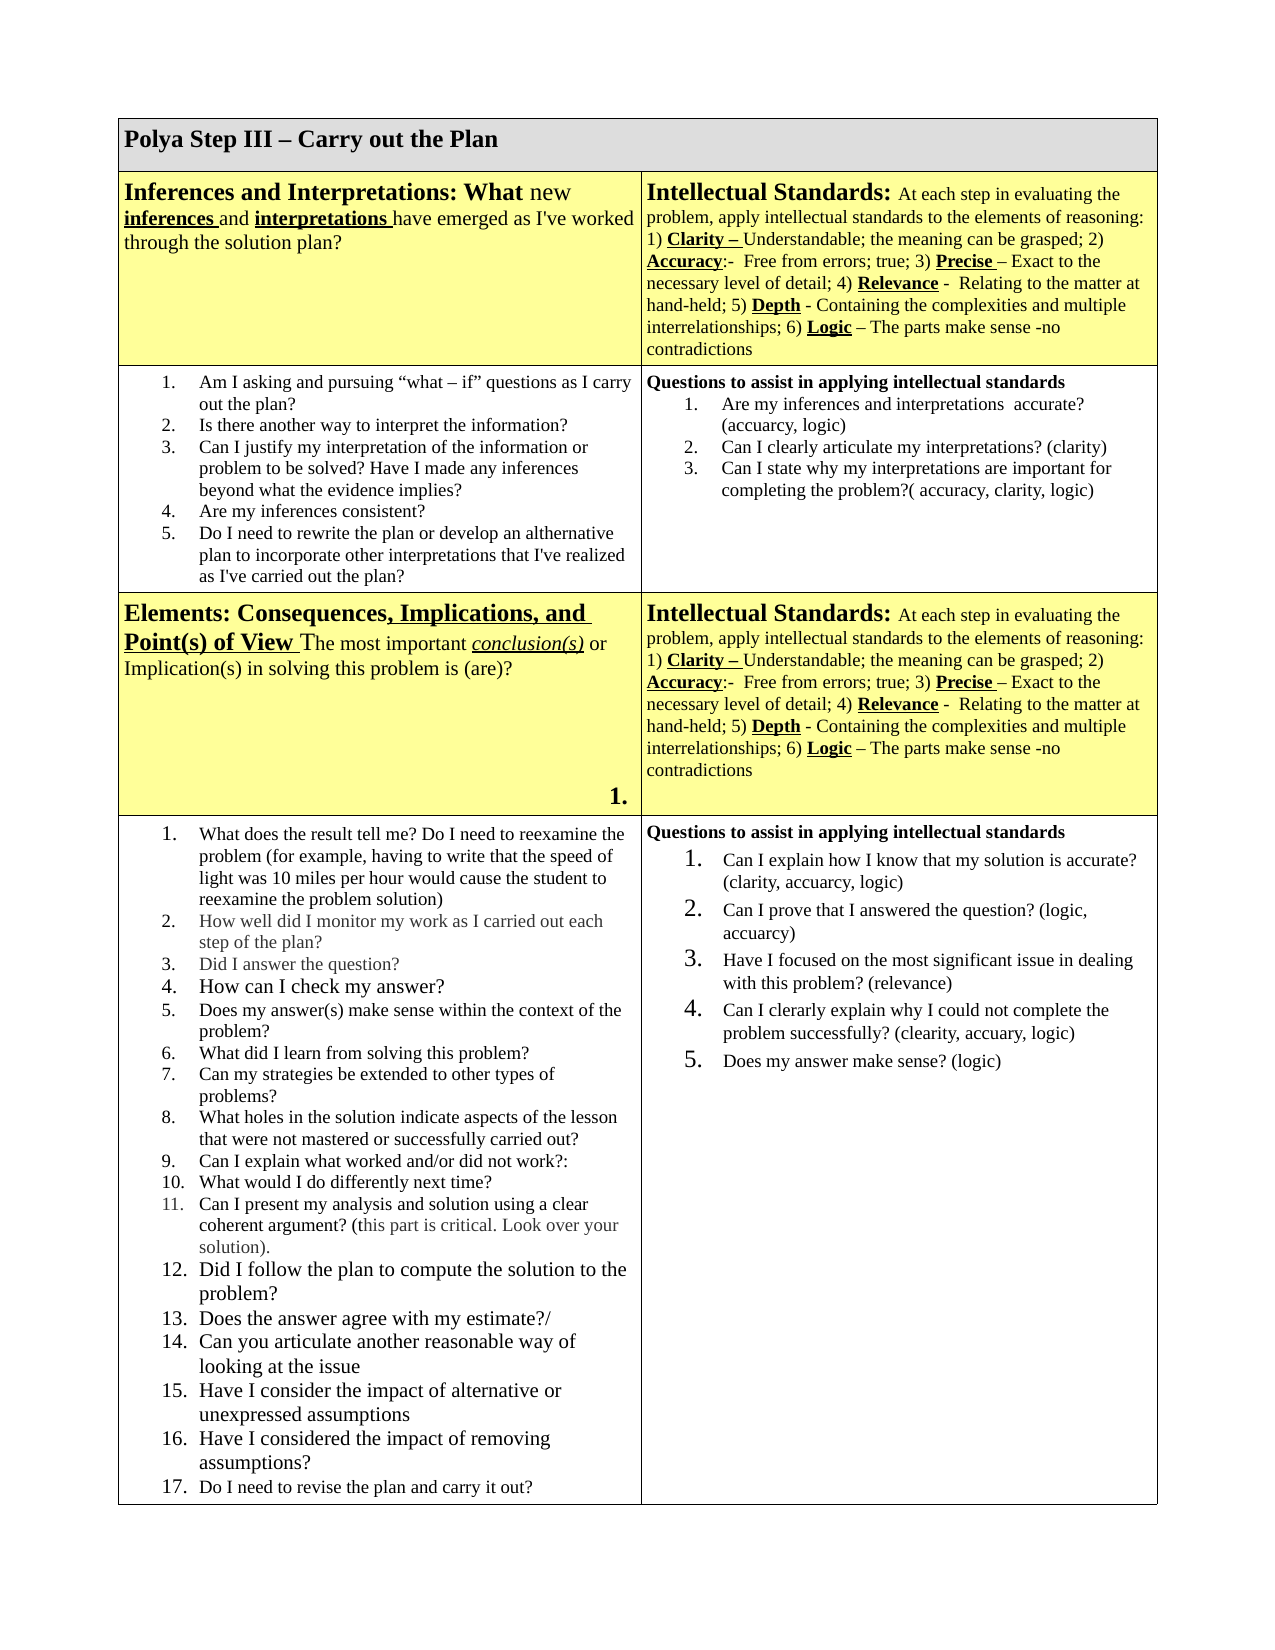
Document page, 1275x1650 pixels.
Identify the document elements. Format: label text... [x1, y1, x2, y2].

table_header Polya Step III – Carry out the Plan [119, 119, 1157, 171]
table_cell What does the result tell me? Do I need to reexamine the problem (for example, having to write that the speed of light was 10 miles per hour would cause the student to reexamine the problem solution) How well did I monitor my work as I carried out each step of the plan? Did I answer the question? How can I check my answer? Does my answer(s) make sense within the context of the problem? What did I learn from solving this problem? Can my strategies be extended to other types of problems? What holes in the solution indicate aspects of the lesson that were not mastered or successfully carried out? Can I explain what worked and/or did not work?: What would I do differently next time? Can I present my analysis and solution using a clear coherent argument? (this part is critical. Look over your solution). Did I follow the plan to compute the solution to the problem? Does the answer agree with my estimate?/ Can you articulate another reasonable way of looking at the issue Have I consider the impact of alternative or unexpressed assumptions Have I considered the impact of removing assumptions? Do I need to revise the plan and carry it out? [119, 816, 641, 1504]
table_cell Intellectual Standards: At each step in evaluating the problem, apply intellectual standards to the elements of reasoning: 1) Clarity – Understandable; the meaning can be grasped; 2) Accuracy:- Free from errors; true; 3) Precise – Exact to the necessary level of detail; 4) Relevance - Relating to the matter at hand-held; 5) Depth - Containing the complexities and multiple interrelationships; 6) Logic – The parts make sense -no contradictions [642, 593, 1157, 815]
table_cell Inferences and Interpretations: What new inferences and interpretations have emerged as I've worked through the solution plan? [119, 172, 641, 365]
table_cell Elements: Consequences, Implications, and Point(s) of View The most important conclusion(s) or Implication(s) in solving this problem is (are)? [119, 593, 641, 815]
table_cell Intellectual Standards: At each step in evaluating the problem, apply intellectual standards to the elements of reasoning: 1) Clarity – Understandable; the meaning can be grasped; 2) Accuracy:- Free from errors; true; 3) Precise – Exact to the necessary level of detail; 4) Relevance - Relating to the matter at hand-held; 5) Depth - Containing the complexities and multiple interrelationships; 6) Logic – The parts make sense -no contradictions [642, 172, 1157, 365]
table_cell Am I asking and pursuing “what – if” questions as I carry out the plan? Is there another way to interpret the information? Can I justify my interpretation of the information or problem to be solved? Have I made any inferences beyond what the evidence implies? Are my inferences consistent? Do I need to rewrite the plan or develop an althernative plan to incorporate other interpretations that I've realized as I've carried out the plan? [119, 366, 641, 592]
table_cell Questions to assist in applying intellectual standards Are my inferences and interpretations accurate? (accuarcy, logic) Can I clearly articulate my interpretations? (clarity) Can I state why my interpretations are important for completing the problem?( accuracy, clarity, logic) [642, 366, 1157, 592]
table_cell Questions to assist in applying intellectual standards Can I explain how I know that my solution is accurate? (clarity, accuarcy, logic) Can I prove that I answered the question? (logic, accuarcy) Have I focused on the most significant issue in dealing with this problem? (relevance) Can I clerarly explain why I could not complete the problem successfully? (clearity, accuary, logic) Does my answer make sense? (logic) [642, 816, 1157, 1504]
